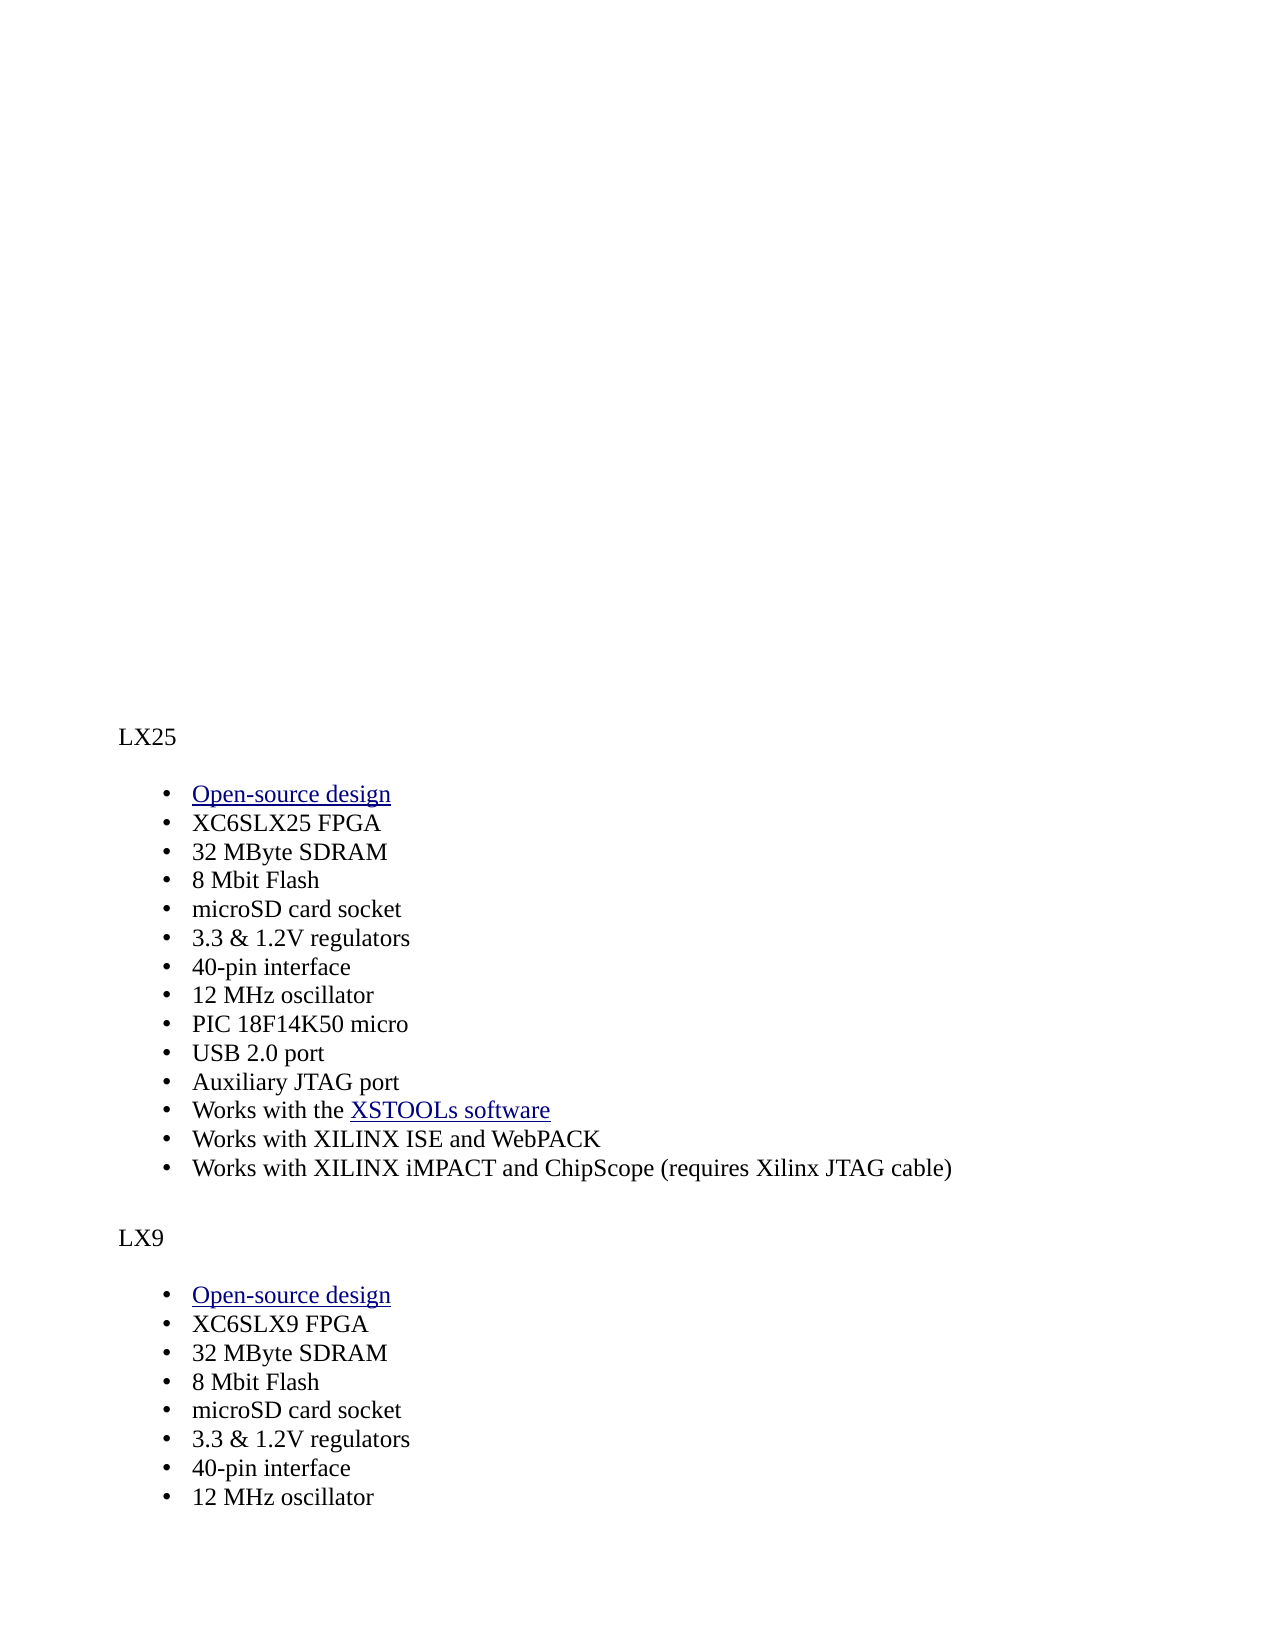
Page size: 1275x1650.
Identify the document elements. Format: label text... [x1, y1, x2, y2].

text LX9 [118, 1223, 1157, 1252]
list microSD card socket [162, 894, 1157, 923]
list 32 MByte SDRAM [162, 1338, 1157, 1367]
text LX25 [118, 722, 1157, 751]
list 40-pin interface [162, 1453, 1157, 1482]
list 40-pin interface [162, 952, 1157, 981]
list 32 MByte SDRAM [162, 837, 1157, 866]
list Works with XILINX iMPACT and ChipScope (requires Xilinx JTAG cable) [162, 1153, 1157, 1182]
list microSD card socket [162, 1396, 1157, 1424]
list 12 MHz oscillator [162, 981, 1157, 1009]
list 3.3 & 1.2V regulators [162, 1424, 1157, 1453]
list 8 Mbit Flash [162, 1367, 1157, 1396]
list Works with the XSTOOLs software [162, 1096, 1157, 1124]
list Works with XILINX ISE and WebPACK [162, 1124, 1157, 1153]
list Open-source design [162, 779, 1157, 808]
list PIC 18F14K50 micro [162, 1009, 1157, 1038]
list USB 2.0 port [162, 1038, 1157, 1067]
list Open-source design [162, 1281, 1157, 1309]
list Auxiliary JTAG port [162, 1067, 1157, 1096]
list XC6SLX9 FPGA [162, 1309, 1157, 1338]
list 8 Mbit Flash [162, 866, 1157, 894]
list 12 MHz oscillator [162, 1482, 1157, 1511]
list 3.3 & 1.2V regulators [162, 923, 1157, 952]
list XC6SLX25 FPGA [162, 808, 1157, 837]
